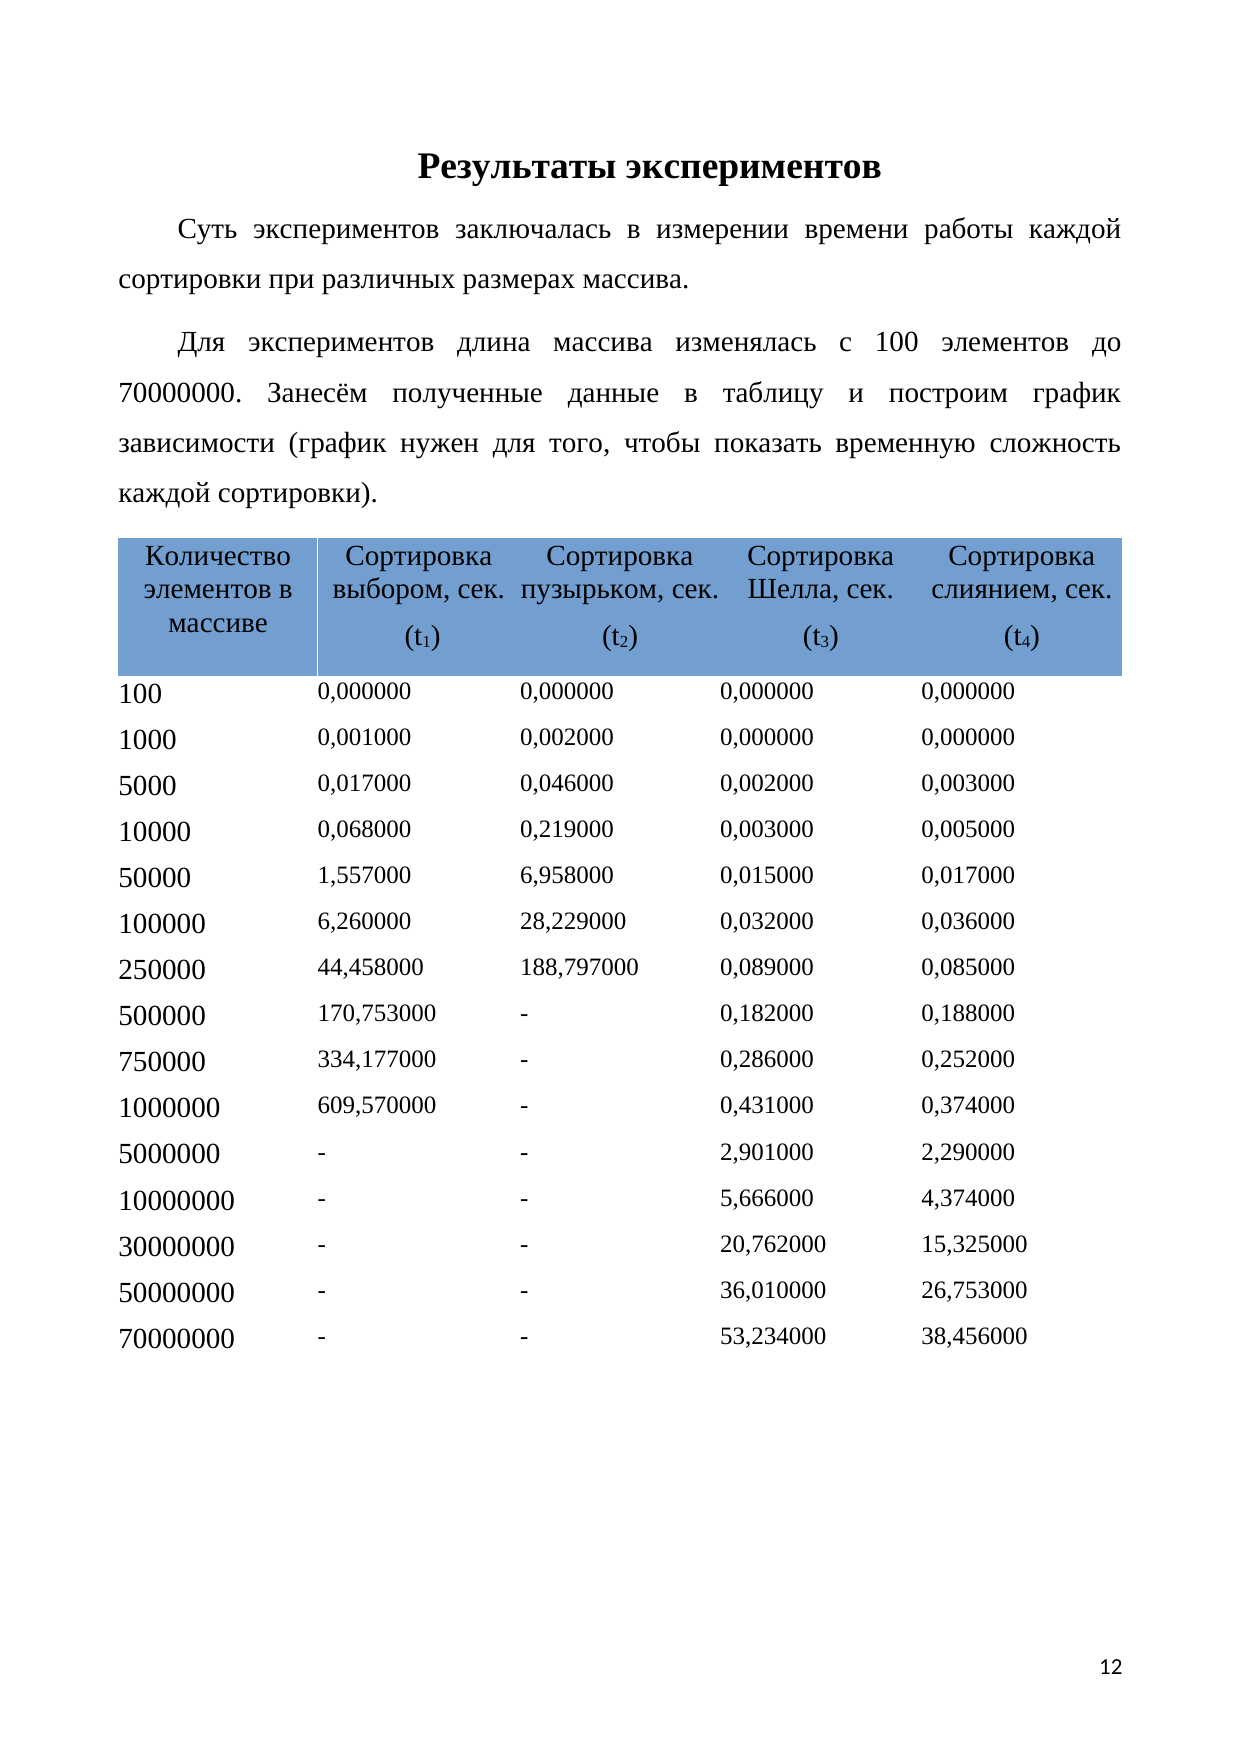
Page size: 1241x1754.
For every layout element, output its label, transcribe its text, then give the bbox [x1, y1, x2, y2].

table_header Сортировка пузырьком, сек. (t2) [520, 538, 720, 676]
text Суть экспериментов заключалась в измерении времени работы каждой сортировки при различных размерах массива. [118, 211, 1122, 295]
table_cell 0,374000 [921, 1091, 1122, 1137]
table_cell 0,000000 [318, 676, 520, 722]
table_cell - [318, 1321, 520, 1367]
table_cell 0,017000 [318, 768, 520, 814]
table_cell 1000000 [118, 1091, 317, 1137]
table_cell 100000 [118, 906, 317, 952]
table_cell 1000 [118, 722, 317, 768]
table_cell 0,219000 [520, 814, 720, 860]
table_cell 0,089000 [720, 953, 921, 998]
table_cell 26,753000 [921, 1275, 1122, 1321]
table_cell 1,557000 [318, 860, 520, 906]
table_header Сортировка Шелла, сек. (t3) [720, 538, 921, 676]
table_cell 0,252000 [921, 1045, 1122, 1091]
table_cell 750000 [118, 1045, 317, 1091]
table_cell - [318, 1229, 520, 1275]
table_cell 0,005000 [921, 814, 1122, 860]
table_header Количество элементов в массиве [118, 538, 317, 676]
table_cell 10000000 [118, 1183, 317, 1229]
table_cell 4,374000 [921, 1183, 1122, 1229]
table_cell 0,032000 [720, 906, 921, 952]
table_cell 6,260000 [318, 906, 520, 952]
table_cell 250000 [118, 953, 317, 998]
table_cell 36,010000 [720, 1275, 921, 1321]
table_cell - [520, 1137, 720, 1183]
table_cell 53,234000 [720, 1321, 921, 1367]
table_cell 0,000000 [921, 722, 1122, 768]
table_cell 50000 [118, 860, 317, 906]
table_header Сортировка выбором, сек. (t1) [318, 538, 520, 676]
table_cell 0,017000 [921, 860, 1122, 906]
table_cell 0,046000 [520, 768, 720, 814]
table_cell 0,002000 [720, 768, 921, 814]
table_cell 334,177000 [318, 1045, 520, 1091]
table_cell 0,286000 [720, 1045, 921, 1091]
table_header Сортировка слиянием, сек. (t4) [921, 538, 1122, 676]
table_cell 2,290000 [921, 1137, 1122, 1183]
table_cell 10000 [118, 814, 317, 860]
subtitle Результаты экспериментов [118, 143, 1122, 186]
table_cell - [520, 1045, 720, 1091]
table_cell 6,958000 [520, 860, 720, 906]
table_cell - [318, 1183, 520, 1229]
table_cell 0,001000 [318, 722, 520, 768]
table_cell 5000 [118, 768, 317, 814]
table_cell 100 [118, 676, 317, 722]
table_cell - [318, 1275, 520, 1321]
table_cell 170,753000 [318, 999, 520, 1044]
table_cell 15,325000 [921, 1229, 1122, 1275]
table_cell 0,000000 [520, 676, 720, 722]
table_cell 30000000 [118, 1229, 317, 1275]
table_cell 609,570000 [318, 1091, 520, 1137]
table_cell 0,068000 [318, 814, 520, 860]
table_cell 28,229000 [520, 906, 720, 952]
table_cell 0,000000 [720, 722, 921, 768]
table_cell 0,036000 [921, 906, 1122, 952]
table_cell - [520, 1091, 720, 1137]
table_cell 2,901000 [720, 1137, 921, 1183]
table_cell - [520, 1229, 720, 1275]
table_cell - [520, 1183, 720, 1229]
table_cell 188,797000 [520, 953, 720, 998]
table_cell 0,003000 [921, 768, 1122, 814]
table_cell - [520, 999, 720, 1044]
table_cell 0,002000 [520, 722, 720, 768]
table_cell 0,003000 [720, 814, 921, 860]
table_cell - [520, 1321, 720, 1367]
table_cell 20,762000 [720, 1229, 921, 1275]
table_cell 5,666000 [720, 1183, 921, 1229]
table_cell 500000 [118, 999, 317, 1044]
table_cell 0,015000 [720, 860, 921, 906]
table_cell 5000000 [118, 1137, 317, 1183]
table_cell 0,000000 [921, 676, 1122, 722]
table_cell 38,456000 [921, 1321, 1122, 1367]
table_cell - [520, 1275, 720, 1321]
table_cell 0,000000 [720, 676, 921, 722]
table_cell 0,188000 [921, 999, 1122, 1044]
table_cell 0,431000 [720, 1091, 921, 1137]
table_cell - [318, 1137, 520, 1183]
table_cell 0,085000 [921, 953, 1122, 998]
table_cell 44,458000 [318, 953, 520, 998]
table_cell 70000000 [118, 1321, 317, 1367]
text Для экспериментов длина массива изменялась с 100 элементов до 70000000. Занесём полученные данные в таблицу и построим график зависимости (график нужен для того, чтобы показать временную сложность каждой сортировки). [118, 324, 1122, 509]
table_cell 50000000 [118, 1275, 317, 1321]
table_cell 0,182000 [720, 999, 921, 1044]
